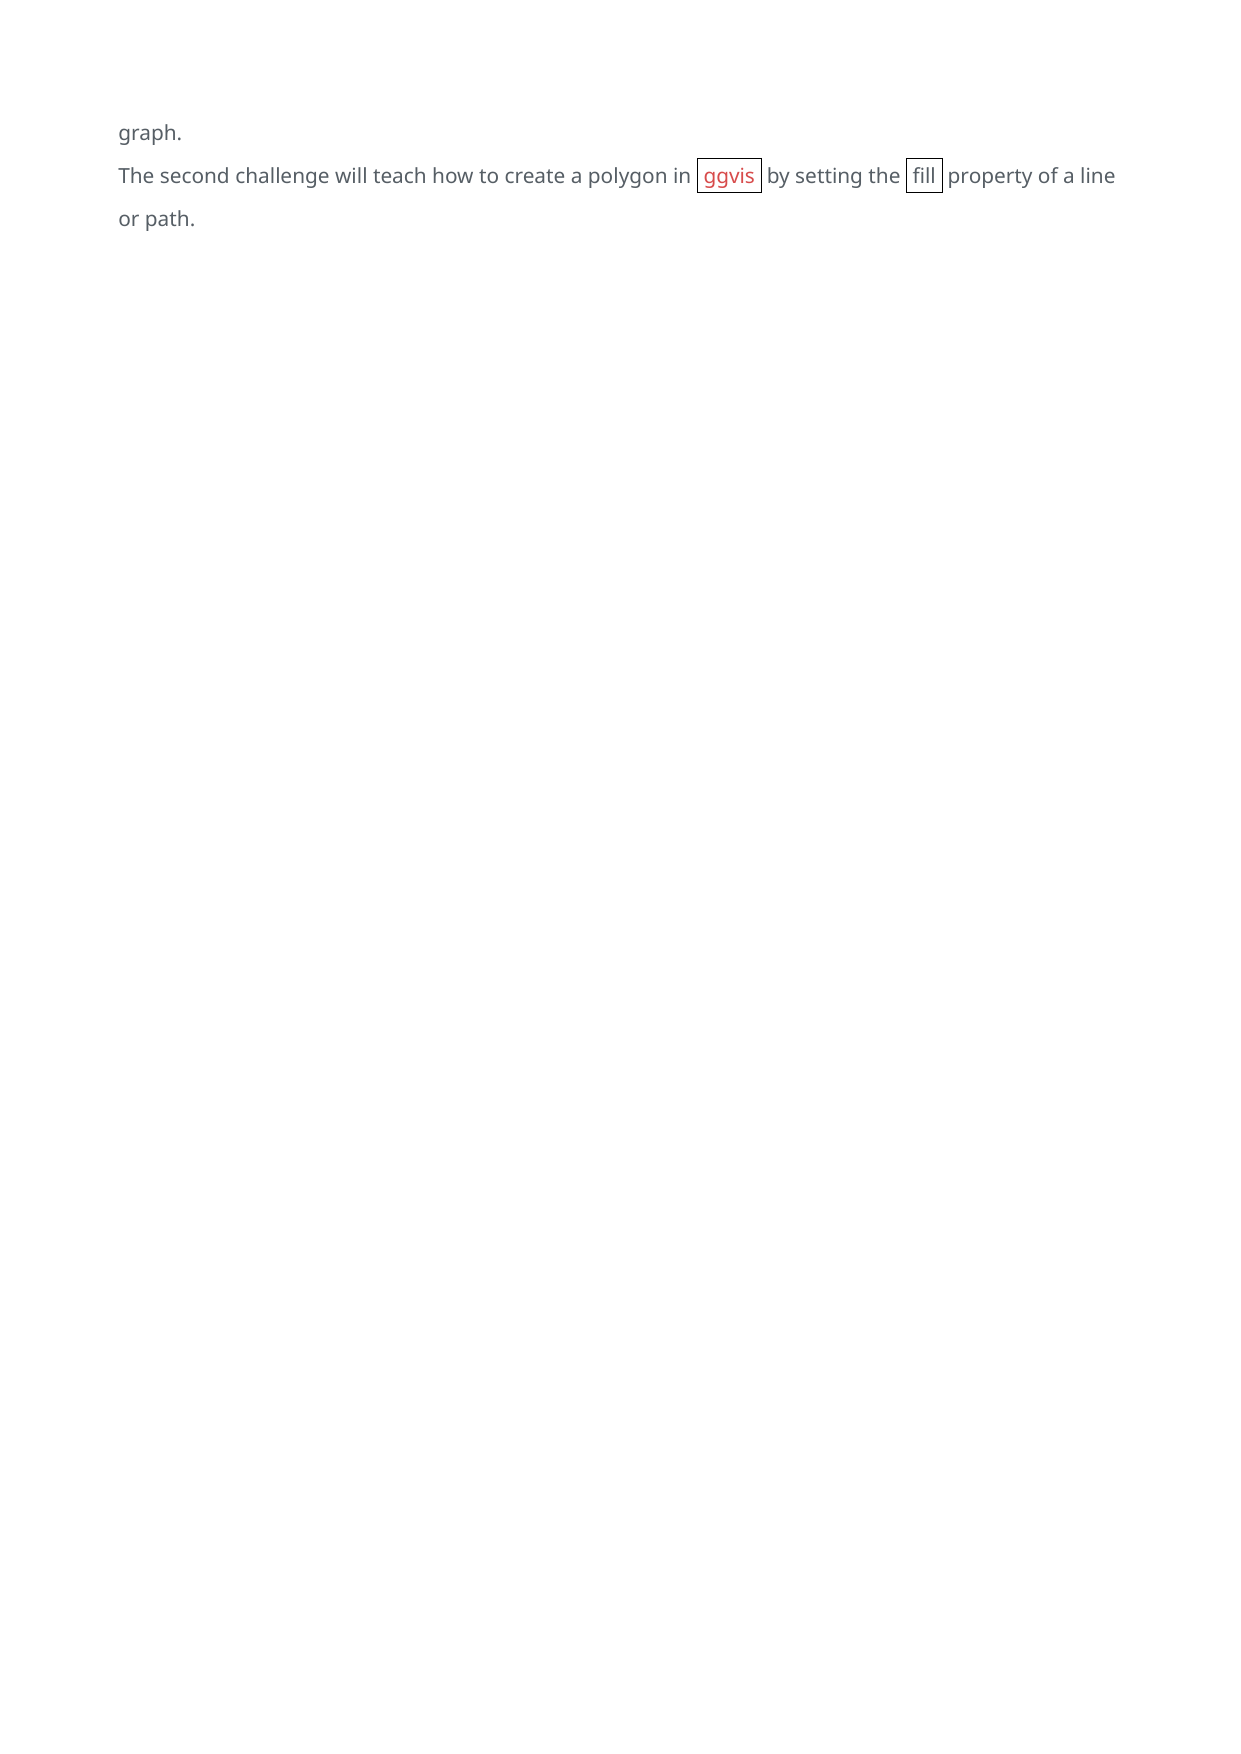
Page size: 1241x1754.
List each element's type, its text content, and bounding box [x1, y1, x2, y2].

text graph. [118, 118, 1122, 147]
text The second challenge will teach how to create a polygon in ggvis by setting the fill property of a line or path. [118, 158, 1122, 232]
